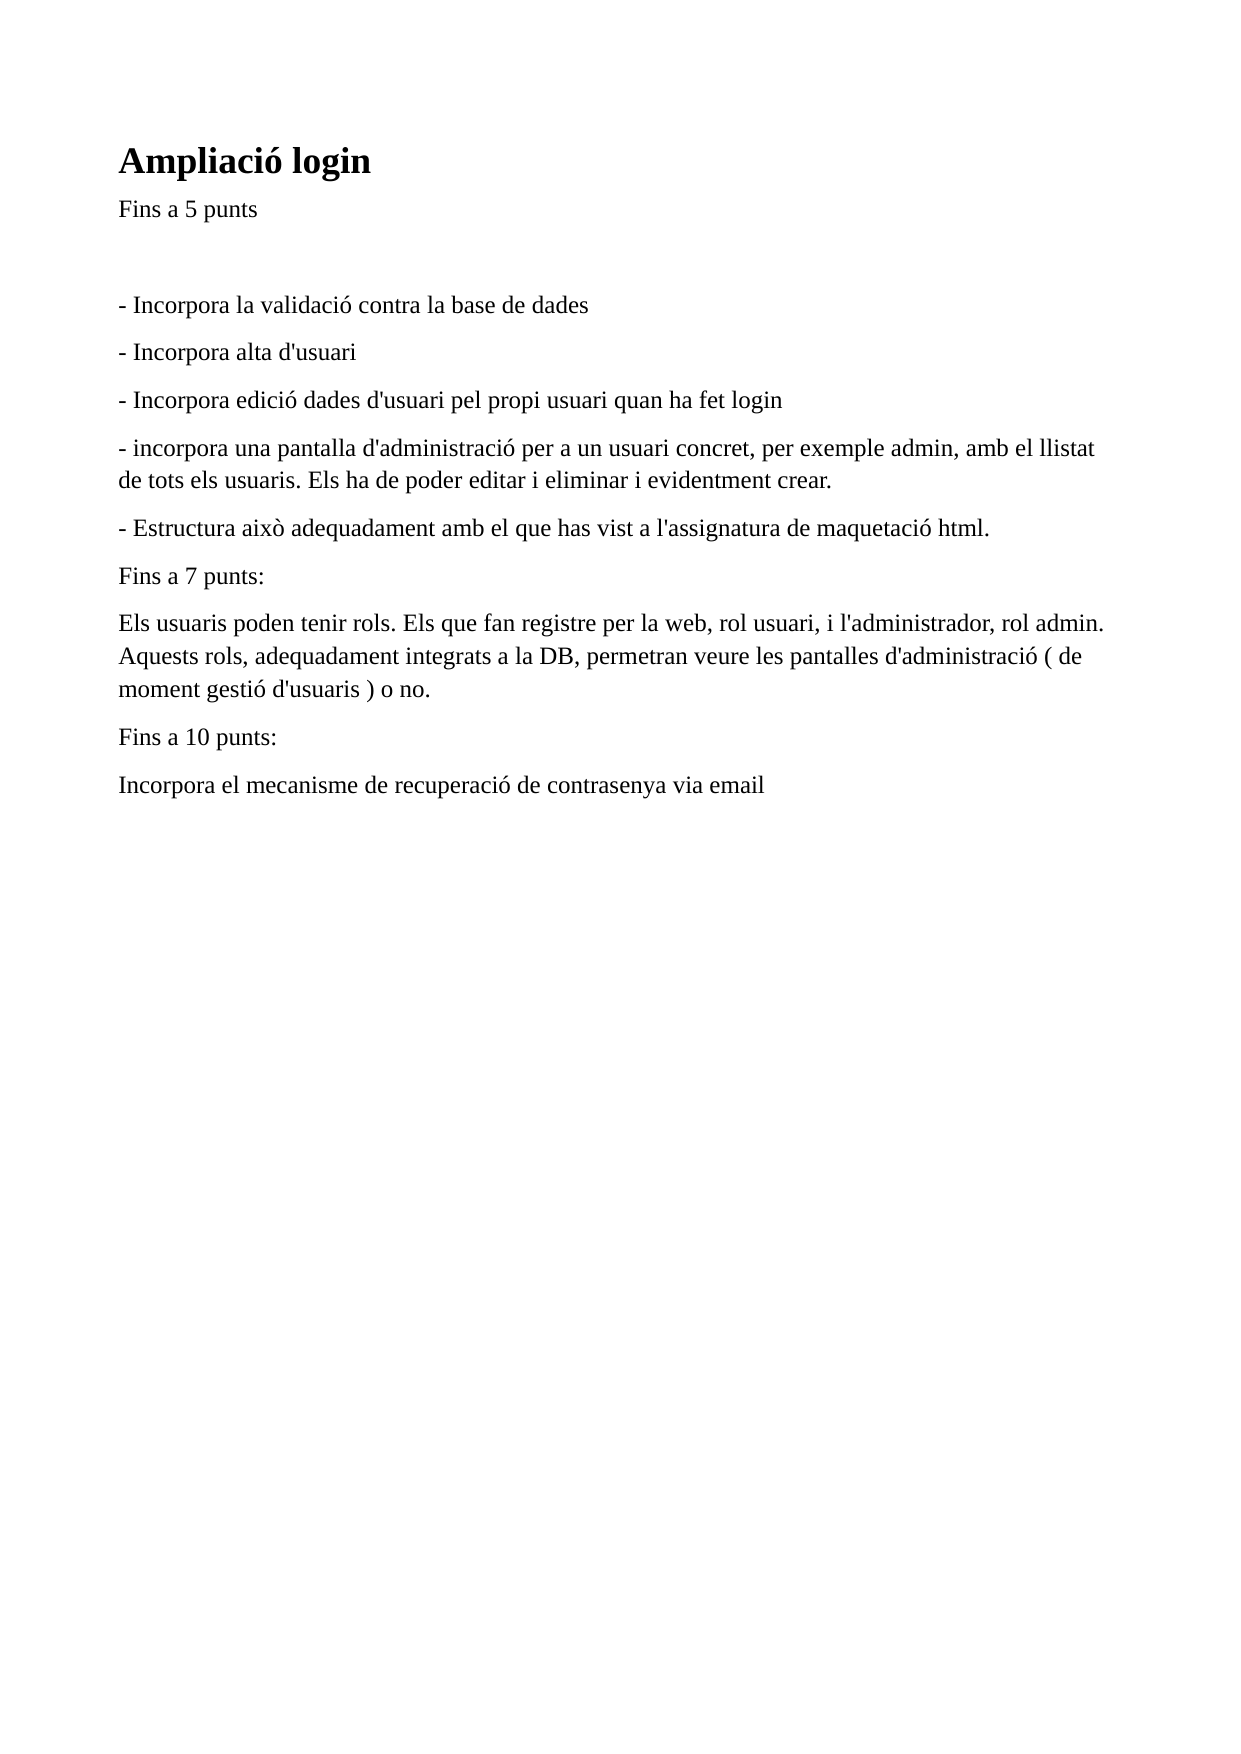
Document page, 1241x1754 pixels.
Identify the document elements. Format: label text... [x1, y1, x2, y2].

text Fins a 10 punts: [118, 722, 1122, 751]
subtitle Ampliació login [118, 139, 1122, 182]
text Incorpora el mecanisme de recuperació de contrasenya via email [118, 770, 1122, 798]
text - Incorpora edició dades d'usuari pel propi usuari quan ha fet login [118, 385, 1122, 414]
text - Incorpora alta d'usuari [118, 337, 1122, 366]
text Els usuaris poden tenir rols. Els que fan registre per la web, rol usuari, i l'administrador, rol admin. Aquests rols, adequadament integrats a la DB, permetran veure les pantalles d'administració ( de moment gestió d'usuaris ) o no. [118, 608, 1122, 703]
text - Estructura això adequadament amb el que has vist a l'assignatura de maquetació html. [118, 513, 1122, 542]
text - Incorpora la validació contra la base de dades [118, 290, 1122, 318]
text Fins a 7 punts: [118, 561, 1122, 589]
text - incorpora una pantalla d'administració per a un usuari concret, per exemple admin, amb el llistat de tots els usuaris. Els ha de poder editar i eliminar i evidentment crear. [118, 433, 1122, 494]
text Fins a 5 punts [118, 194, 1122, 223]
